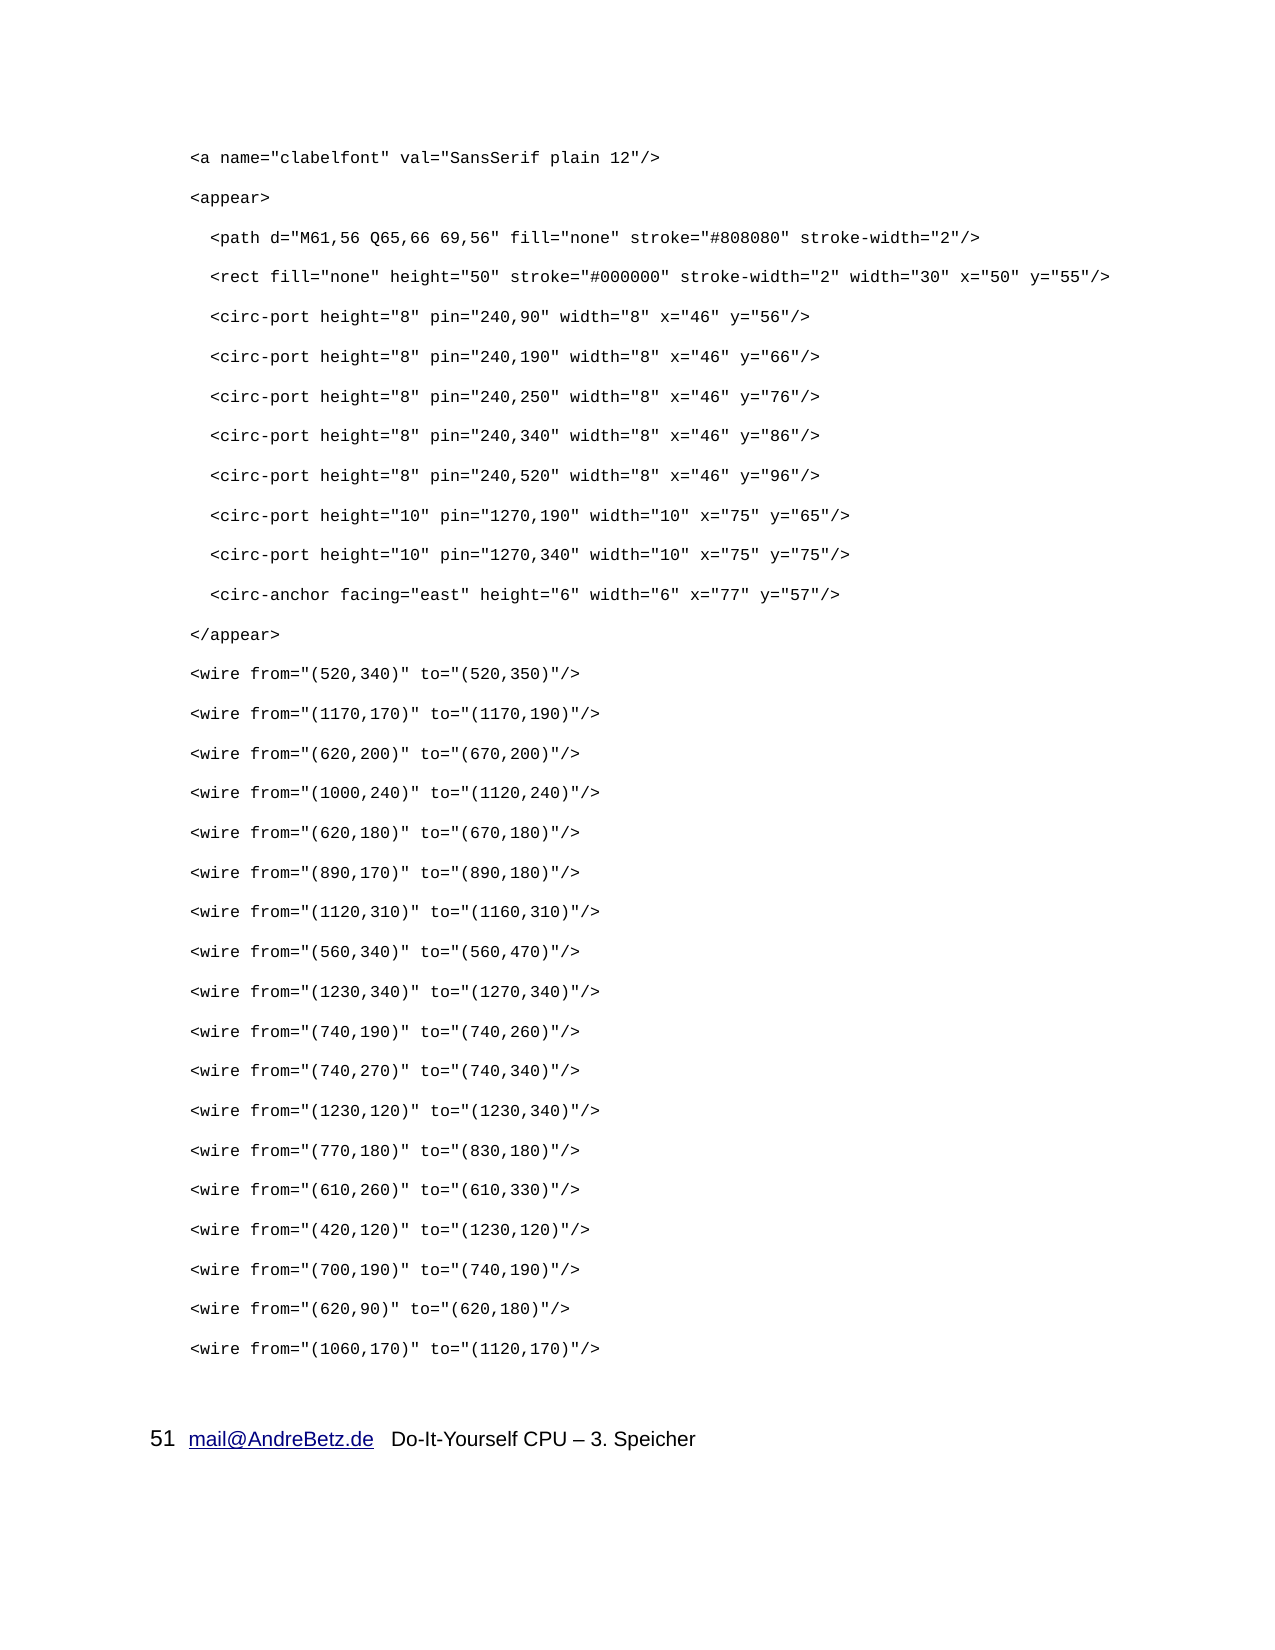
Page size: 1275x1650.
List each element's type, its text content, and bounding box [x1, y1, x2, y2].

text <wire from="(620,180)" to="(670,180)"/> [150, 825, 1125, 843]
text <wire from="(420,120)" to="(1230,120)"/> [150, 1222, 1125, 1240]
text <circ-port height="10" pin="1270,340" width="10" x="75" y="75"/> [150, 547, 1125, 566]
text <wire from="(1060,170)" to="(1120,170)"/> [150, 1341, 1125, 1359]
text <wire from="(620,90)" to="(620,180)"/> [150, 1301, 1125, 1320]
text <a name="clabelfont" val="SansSerif plain 12"/> [150, 150, 1125, 169]
text <wire from="(740,270)" to="(740,340)"/> [150, 1063, 1125, 1082]
text <appear> [150, 190, 1125, 208]
text <wire from="(770,180)" to="(830,180)"/> [150, 1142, 1125, 1161]
text <wire from="(620,200)" to="(670,200)"/> [150, 745, 1125, 764]
text <wire from="(740,190)" to="(740,260)"/> [150, 1023, 1125, 1042]
text <wire from="(1230,120)" to="(1230,340)"/> [150, 1102, 1125, 1121]
text <wire from="(560,340)" to="(560,470)"/> [150, 944, 1125, 963]
text <circ-port height="8" pin="240,520" width="8" x="46" y="96"/> [150, 467, 1125, 486]
text <circ-port height="8" pin="240,250" width="8" x="46" y="76"/> [150, 388, 1125, 407]
text <rect fill="none" height="50" stroke="#000000" stroke-width="2" width="30" x="50" y="55"/> [150, 269, 1125, 288]
text <circ-port height="8" pin="240,340" width="8" x="46" y="86"/> [150, 428, 1125, 447]
text <wire from="(520,340)" to="(520,350)"/> [150, 666, 1125, 685]
text <circ-anchor facing="east" height="6" width="6" x="77" y="57"/> [150, 587, 1125, 605]
text <wire from="(1000,240)" to="(1120,240)"/> [150, 785, 1125, 804]
text <circ-port height="10" pin="1270,190" width="10" x="75" y="65"/> [150, 507, 1125, 526]
text <wire from="(890,170)" to="(890,180)"/> [150, 864, 1125, 883]
text <wire from="(1170,170)" to="(1170,190)"/> [150, 706, 1125, 724]
text <circ-port height="8" pin="240,90" width="8" x="46" y="56"/> [150, 309, 1125, 328]
text <wire from="(1230,340)" to="(1270,340)"/> [150, 983, 1125, 1002]
text <wire from="(1120,310)" to="(1160,310)"/> [150, 904, 1125, 923]
text <path d="M61,56 Q65,66 69,56" fill="none" stroke="#808080" stroke-width="2"/> [150, 229, 1125, 248]
text <wire from="(610,260)" to="(610,330)"/> [150, 1182, 1125, 1201]
text <circ-port height="8" pin="240,190" width="8" x="46" y="66"/> [150, 348, 1125, 367]
text </appear> [150, 626, 1125, 645]
text <wire from="(700,190)" to="(740,190)"/> [150, 1261, 1125, 1280]
